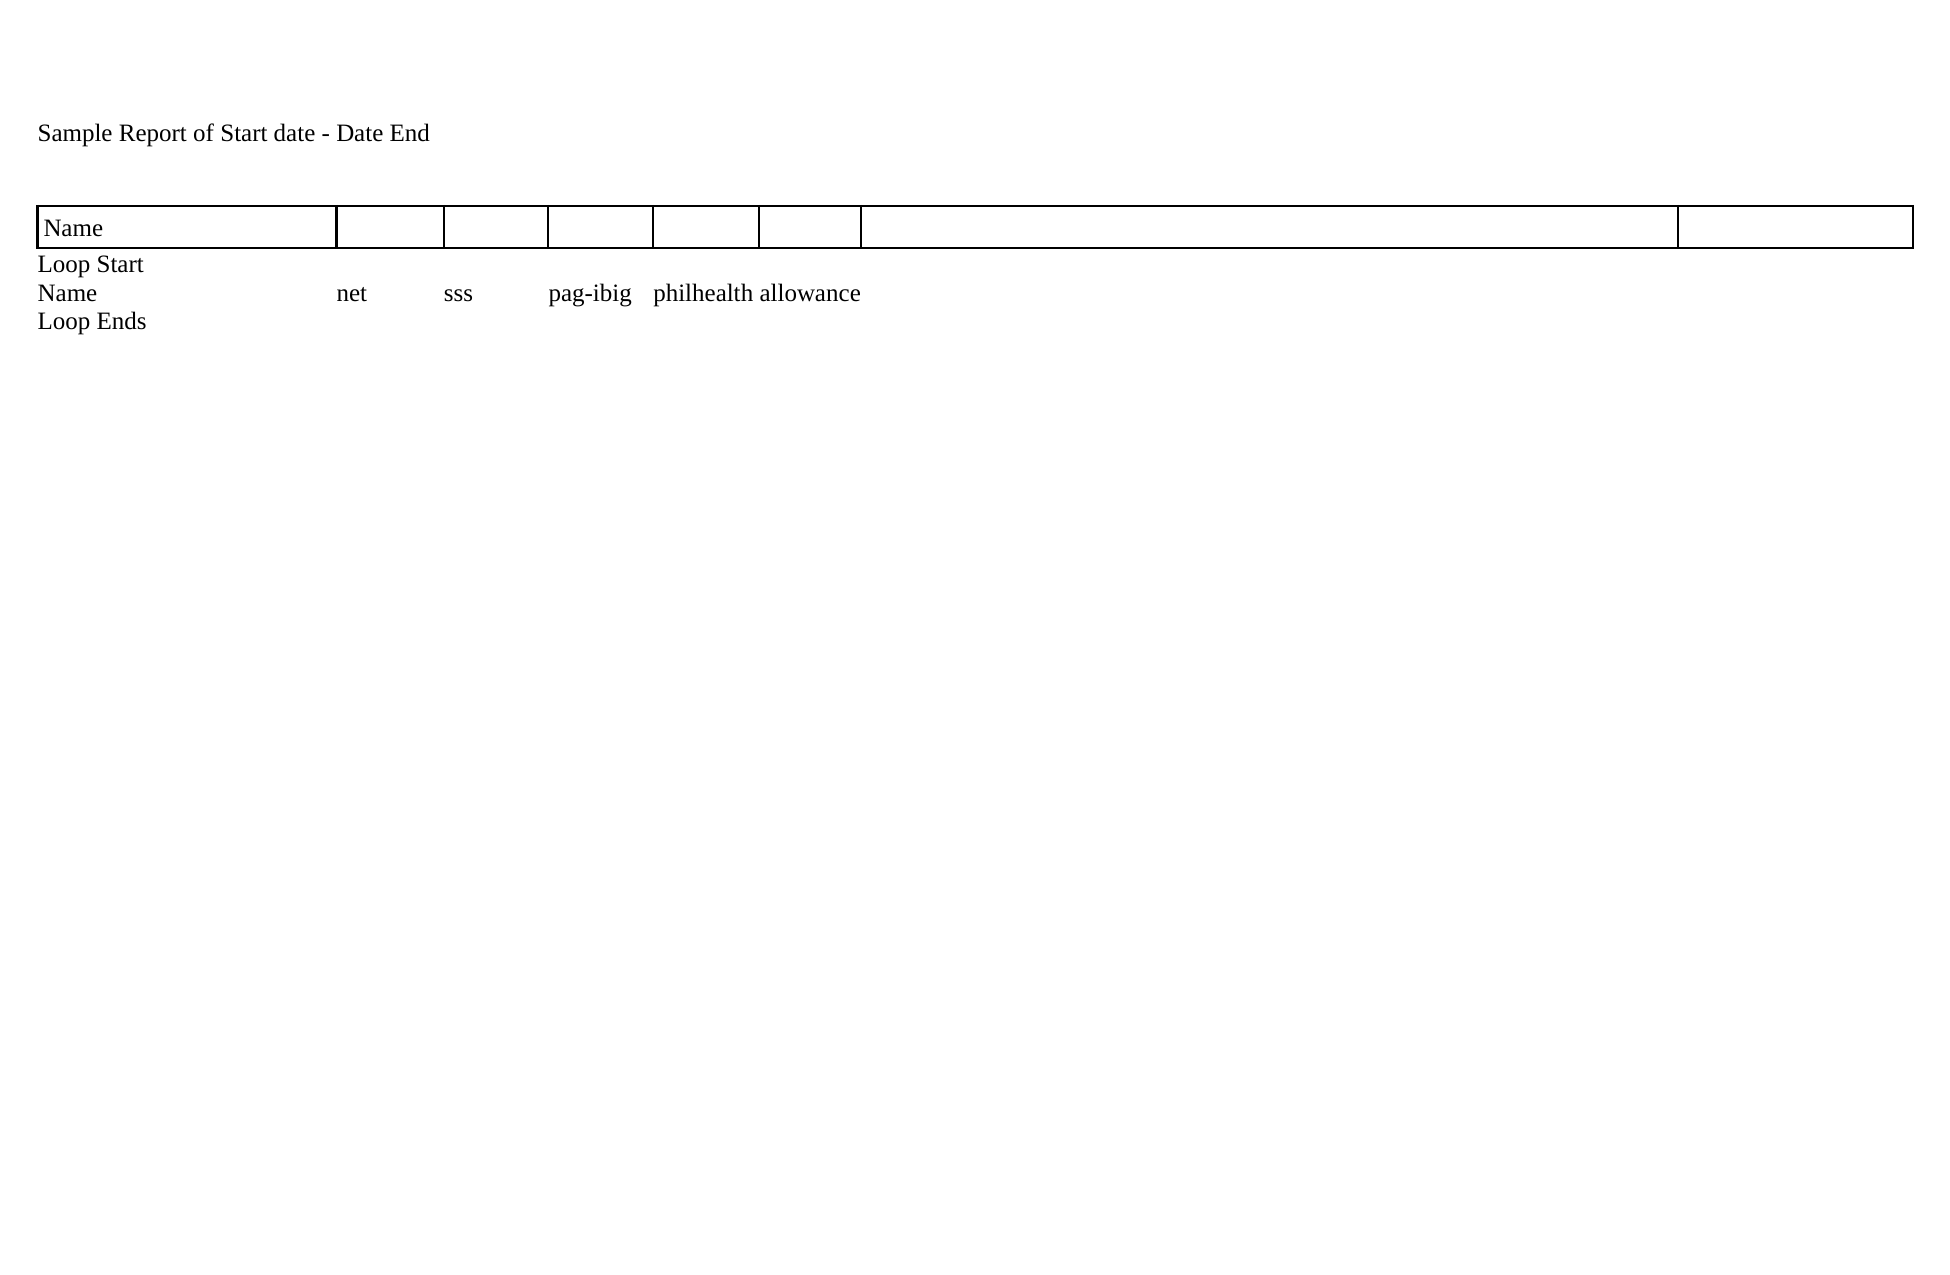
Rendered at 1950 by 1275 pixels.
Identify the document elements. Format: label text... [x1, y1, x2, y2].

table_cell [336, 307, 444, 335]
table_cell Loop Ends [38, 307, 336, 335]
table_header [549, 207, 652, 247]
table_header [445, 207, 547, 247]
table_cell [861, 278, 1678, 307]
table_header [760, 207, 860, 247]
table_cell pag-ibig [548, 278, 653, 307]
table_cell [861, 307, 1678, 335]
table_cell allowance [759, 278, 861, 307]
table_cell [653, 249, 759, 278]
table_cell [548, 307, 653, 335]
table_header [338, 207, 443, 247]
table_cell sss [444, 278, 548, 307]
table_cell Name [38, 278, 336, 307]
table_cell [1678, 249, 1913, 278]
table_cell [548, 249, 653, 278]
table_cell [653, 307, 759, 335]
table_cell philhealth [653, 278, 759, 307]
table_cell [759, 307, 861, 335]
table_cell Loop Start [38, 249, 336, 278]
table_cell [861, 249, 1678, 278]
table_cell [444, 249, 548, 278]
table_cell [444, 307, 548, 335]
table_header Name [39, 207, 335, 247]
table_cell [336, 249, 444, 278]
table_cell net [336, 278, 444, 307]
table_header [654, 207, 758, 247]
table_cell [759, 249, 861, 278]
table_header [1679, 207, 1912, 247]
text Sample Report of Start date - Date End [37, 118, 1912, 147]
table_cell [1678, 278, 1913, 307]
table_header [862, 207, 1677, 247]
table_cell [1678, 307, 1913, 335]
